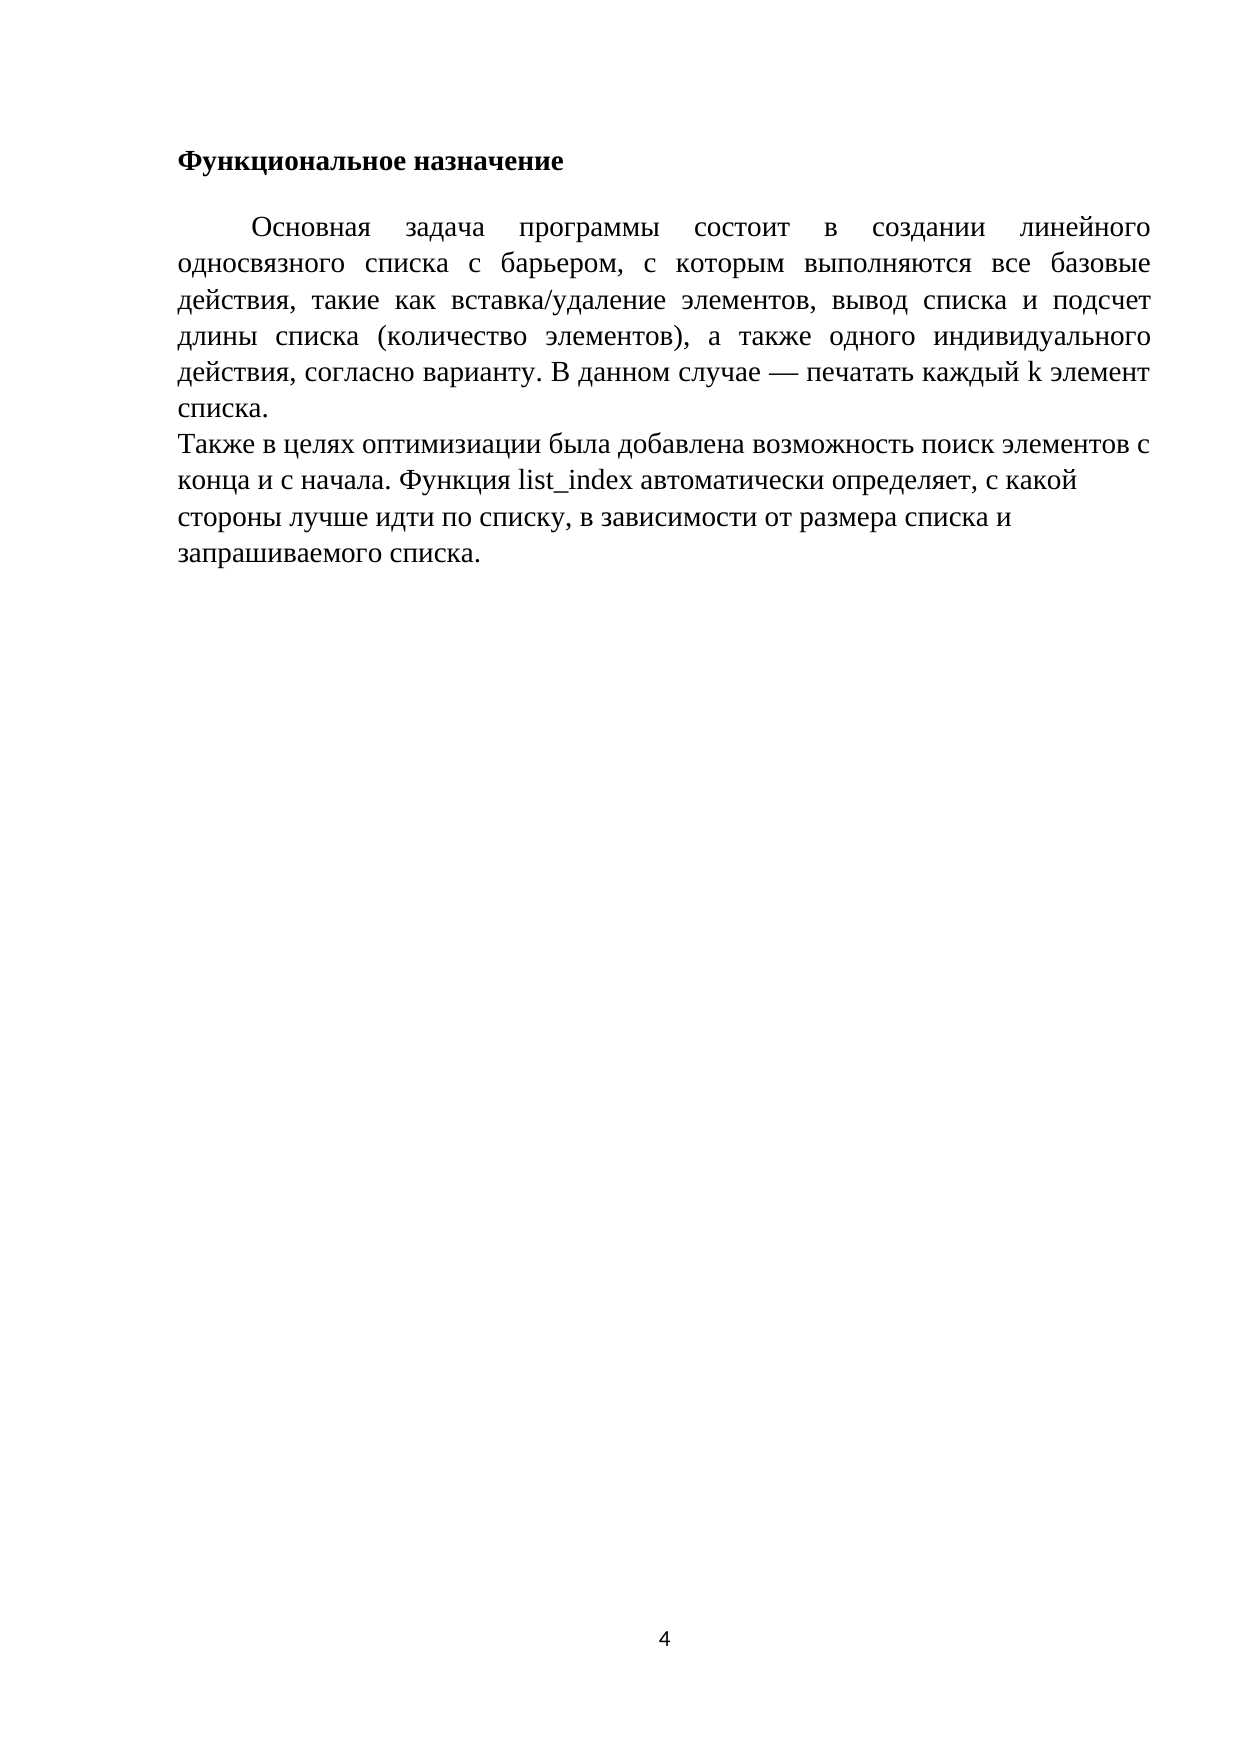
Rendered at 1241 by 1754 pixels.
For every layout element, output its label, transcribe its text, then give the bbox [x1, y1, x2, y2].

subtitle Функциональное назначение [177, 143, 1152, 177]
text Также в целях оптимизиации была добавлена возможность поиск элементов с конца и с начала. Функция list_index автоматически определяет, с какой стороны лучше идти по списку, в зависимости от размера списка и запрашиваемого списка. [177, 426, 1152, 568]
text Основная задача программы состоит в создании линейного односвязного списка с барьером, с которым выполняются все базовые действия, такие как вставка/удаление элементов, вывод списка и подсчет длины списка (количество элементов), а также одного индивидуального действия, согласно варианту. В данном случае — печатать каждый k элемент списка. [177, 209, 1152, 424]
